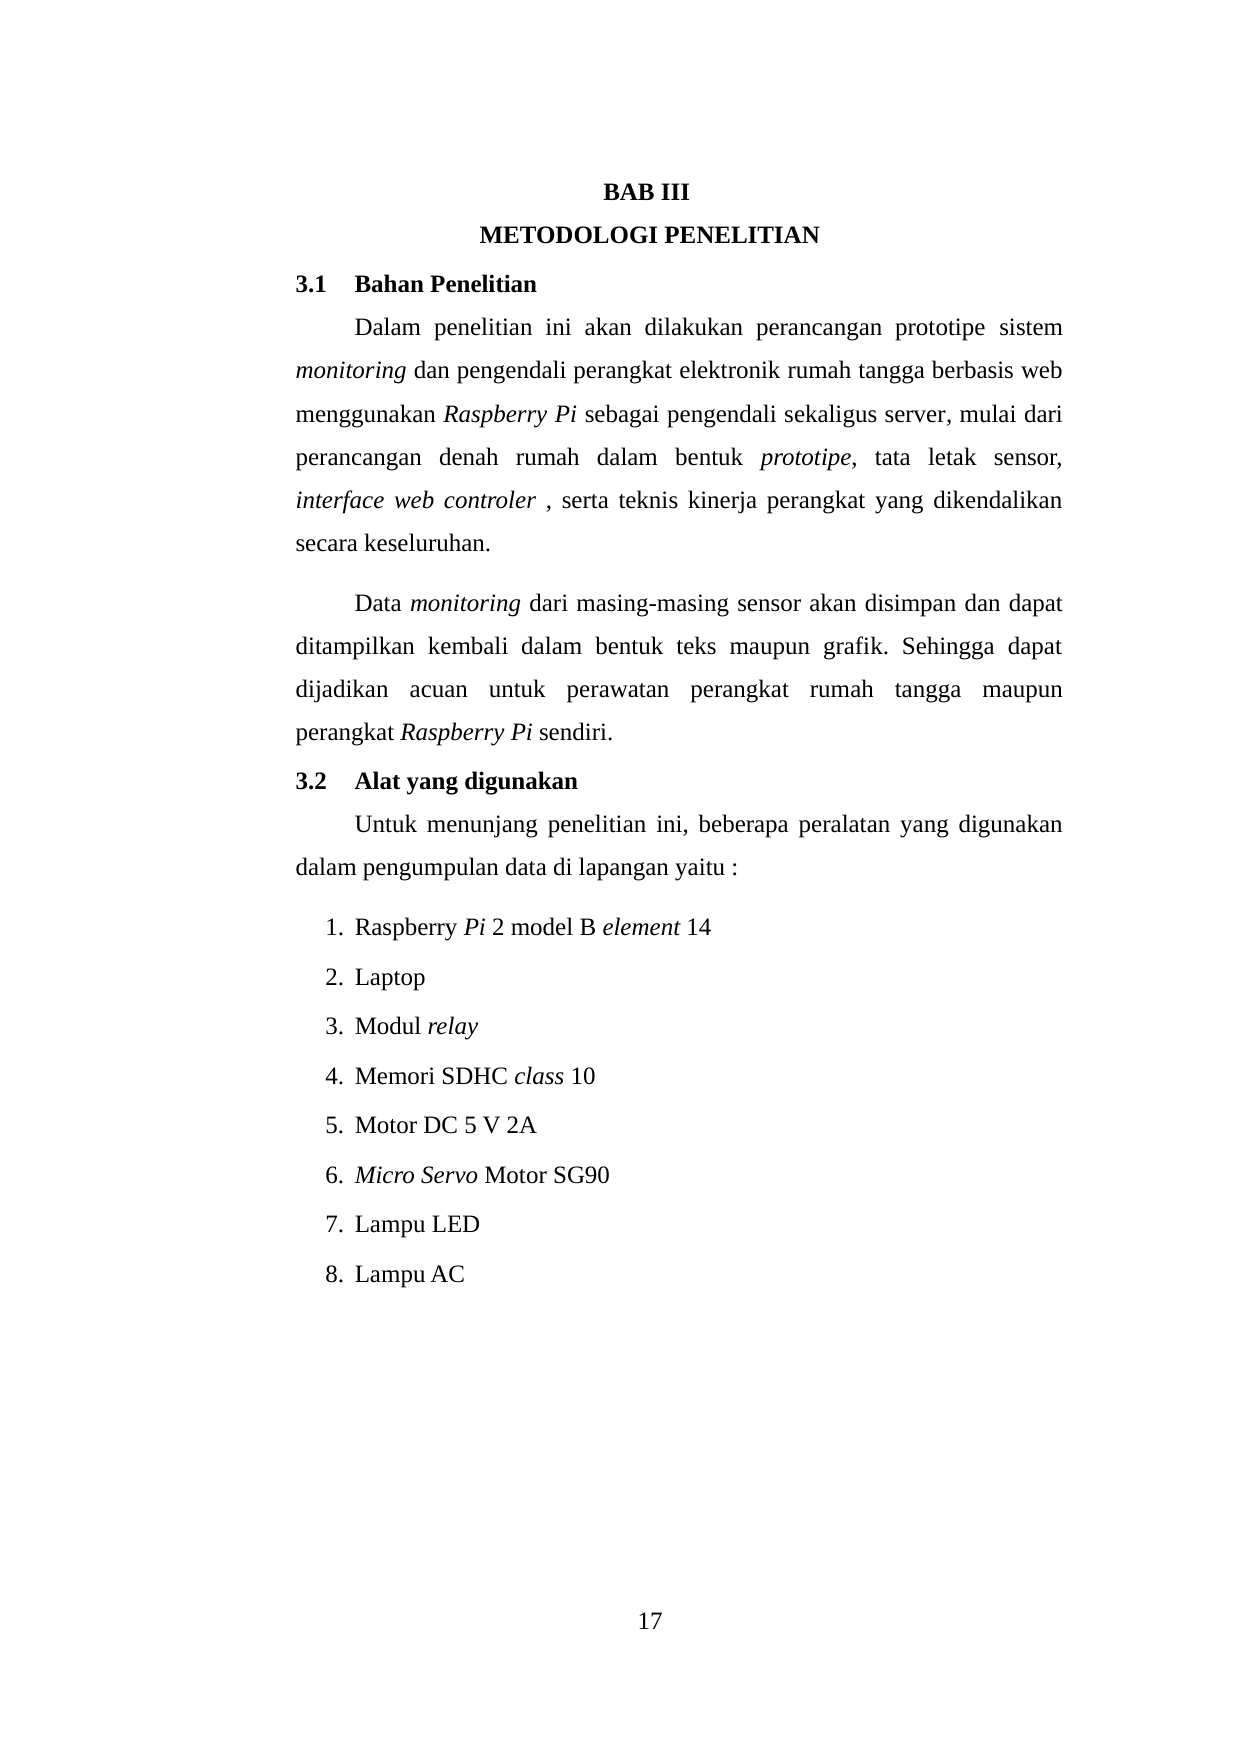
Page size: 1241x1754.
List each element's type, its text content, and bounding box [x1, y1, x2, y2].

subtitle METODOLOGI PENELITIAN [236, 220, 1063, 249]
list Modul relay [325, 1011, 1063, 1040]
list Lampu AC [325, 1259, 1063, 1288]
list Motor DC 5 V 2A [325, 1110, 1063, 1139]
list Lampu LED [325, 1209, 1063, 1238]
subtitle Alat yang digunakan [295, 766, 1063, 795]
list Laptop [325, 962, 1063, 990]
list Micro Servo Motor SG90 [325, 1160, 1063, 1189]
list Untuk menunjang penelitian ini, beberapa peralatan yang digunakan dalam pengumpulan data di lapangan yaitu : [295, 809, 1063, 881]
list Dalam penelitian ini akan dilakukan perancangan prototipe sistem monitoring dan pengendali perangkat elektronik rumah tangga berbasis web menggunakan Raspberry Pi sebagai pengendali sekaligus server, mulai dari perancangan denah rumah dalam bentuk prototipe, tata letak sensor, interface web controler , serta teknis kinerja perangkat yang dikendalikan secara keseluruhan. [295, 312, 1063, 557]
list Memori SDHC class 10 [325, 1061, 1063, 1089]
subtitle Bahan Penelitian [295, 269, 1063, 298]
list Data monitoring dari masing-masing sensor akan disimpan dan dapat ditampilkan kembali dalam bentuk teks maupun grafik. Sehingga dapat dijadikan acuan untuk perawatan perangkat rumah tangga maupun perangkat Raspberry Pi sendiri. [295, 588, 1063, 746]
list Raspberry Pi 2 model B element 14 [325, 912, 1063, 941]
subtitle BAB III [236, 177, 1063, 206]
